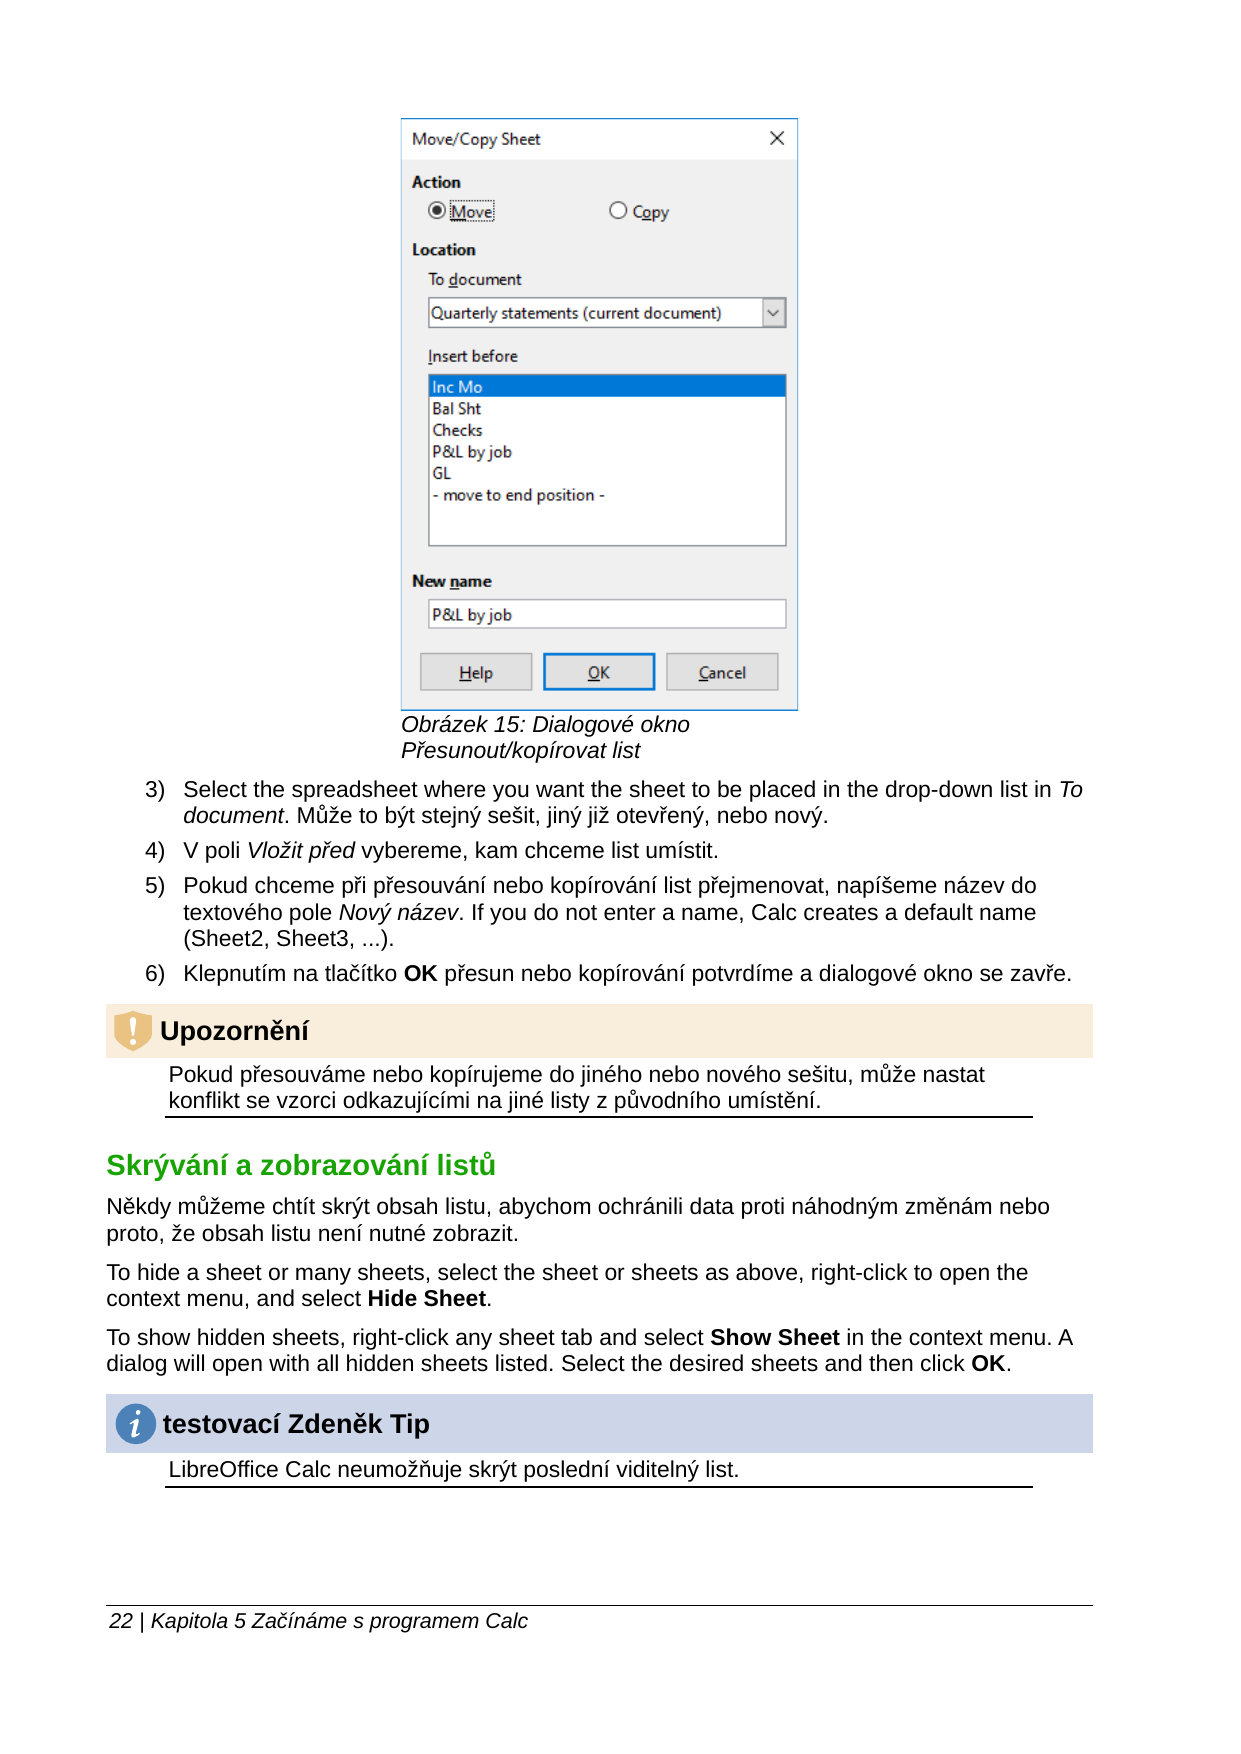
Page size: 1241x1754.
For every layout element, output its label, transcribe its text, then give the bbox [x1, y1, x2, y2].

text LibreOffice Calc neumožňuje skrýt poslední viditelný list. [165, 1453, 1033, 1486]
list Klepnutím na tlačítko OK přesun nebo kopírování potvrdíme a dialogové okno se zavře. [165, 960, 1093, 987]
subtitle Upozornění [106, 1004, 1093, 1058]
text Někdy můžeme chtít skrýt obsah listu, abychom ochránili data proti náhodným změnám nebo proto, že obsah listu není nutné zobrazit. [106, 1193, 1093, 1246]
text To hide a sheet or many sheets, select the sheet or sheets as above, right-click to open the context menu, and select Hide Sheet. [106, 1258, 1093, 1311]
subtitle Skrývání a zobrazování listů [106, 1148, 1093, 1182]
list V poli Vložit před vybereme, kam chceme list umístit. [165, 837, 1093, 863]
subtitle testovací Zdeněk Tip [106, 1394, 1093, 1453]
list Select the spreadsheet where you want the sheet to be placed in the drop-down list in To document. Může to být stejný sešit, jiný již otevřený, nebo nový. [165, 776, 1093, 828]
picture [400, 118, 799, 711]
list Pokud chceme při přesouvání nebo kopírování list přejmenovat, napíšeme název do textového pole Nový název. If you do not enter a name, Calc creates a default name (Sheet2, Sheet3, ...). [165, 872, 1093, 951]
text Obrázek 15: Dialogové okno Přesunout/kopírovat list [401, 711, 798, 763]
text Pokud přesouváme nebo kopírujeme do jiného nebo nového sešitu, může nastat konflikt se vzorci odkazujícími na jiné listy z původního umístění. [165, 1058, 1033, 1116]
text To show hidden sheets, right-click any sheet tab and select Show Sheet in the context menu. A dialog will open with all hidden sheets listed. Select the desired sheets and then click OK. [106, 1324, 1093, 1376]
